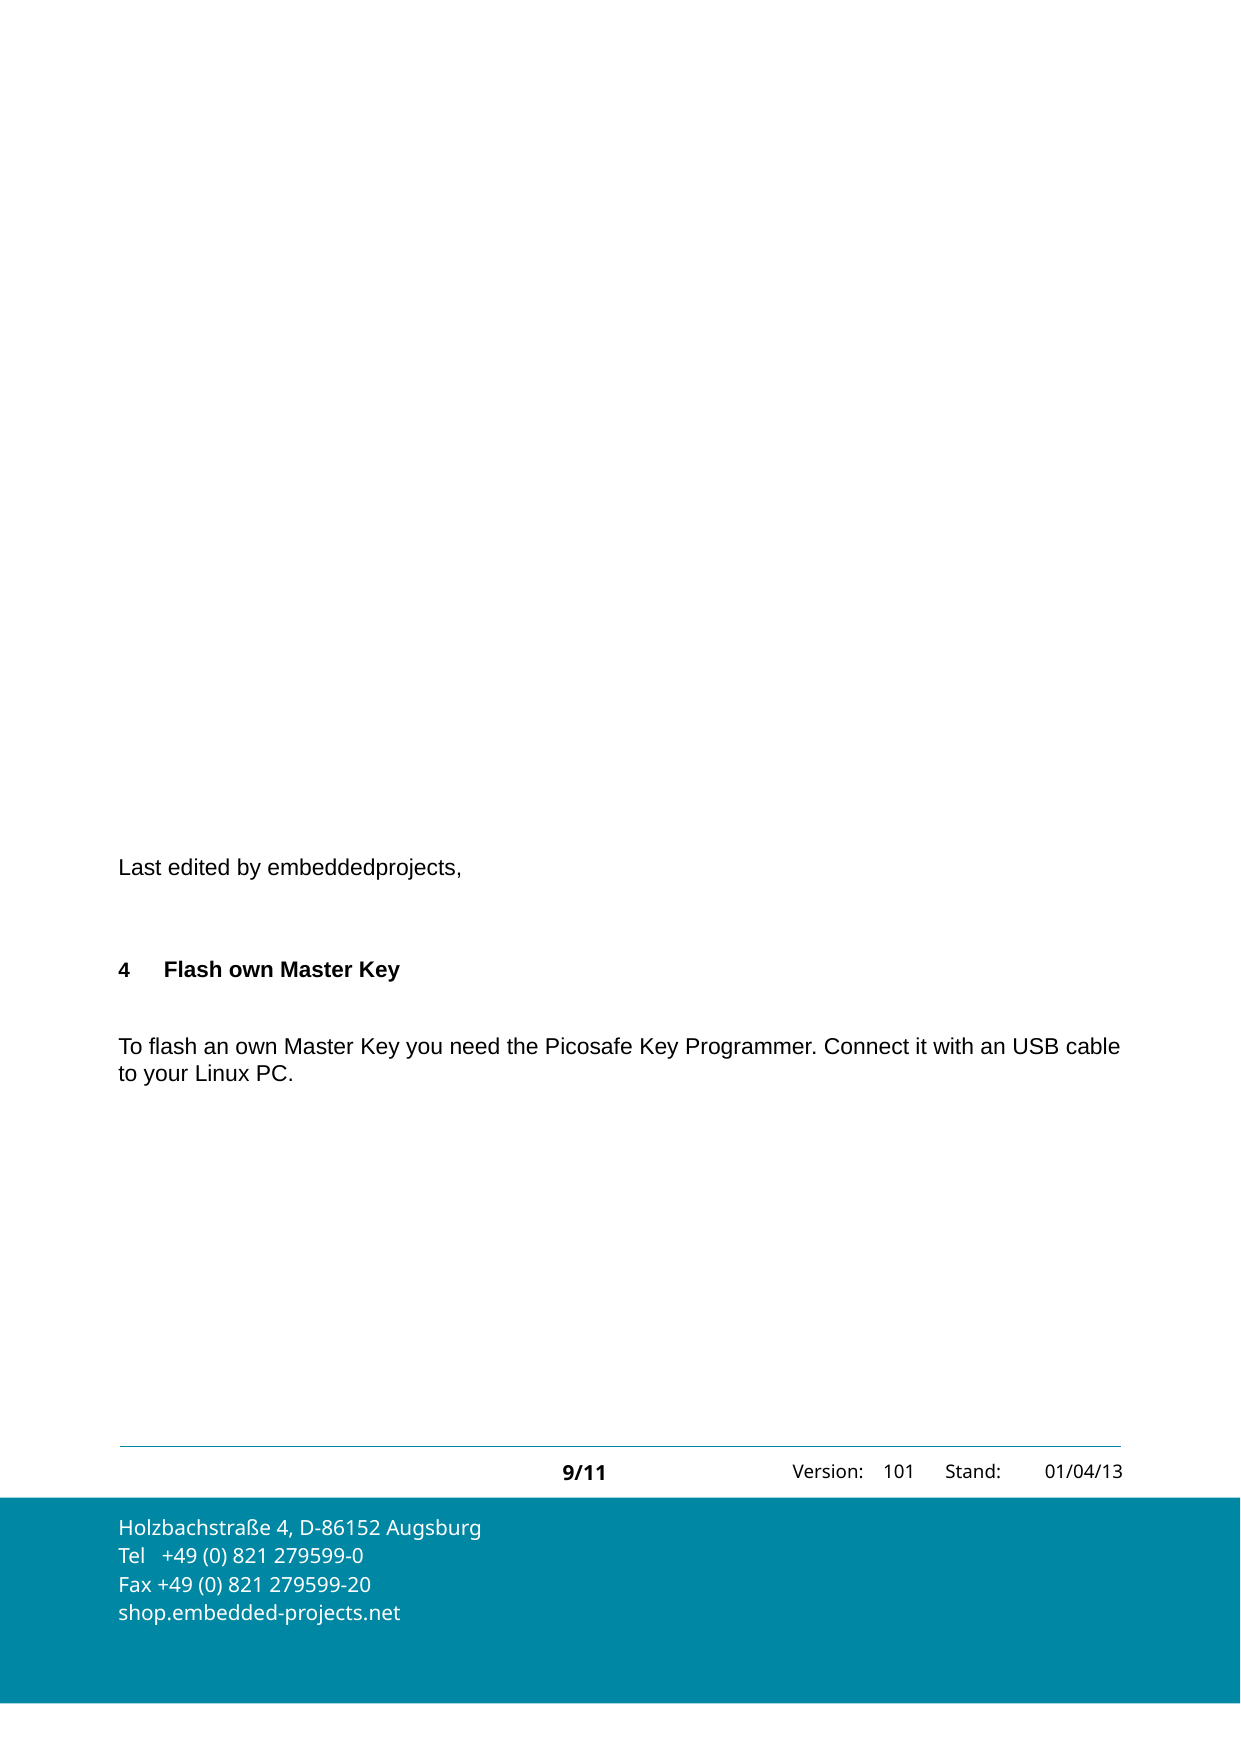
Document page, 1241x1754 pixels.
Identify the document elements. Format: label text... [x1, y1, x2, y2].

text Last edited by embeddedprojects, [118, 853, 1122, 880]
text To flash an own Master Key you need the Picosafe Key Programmer. Connect it with an USB cable to your Linux PC. [118, 1033, 1122, 1086]
subtitle Flash own Master Key [118, 956, 1122, 982]
